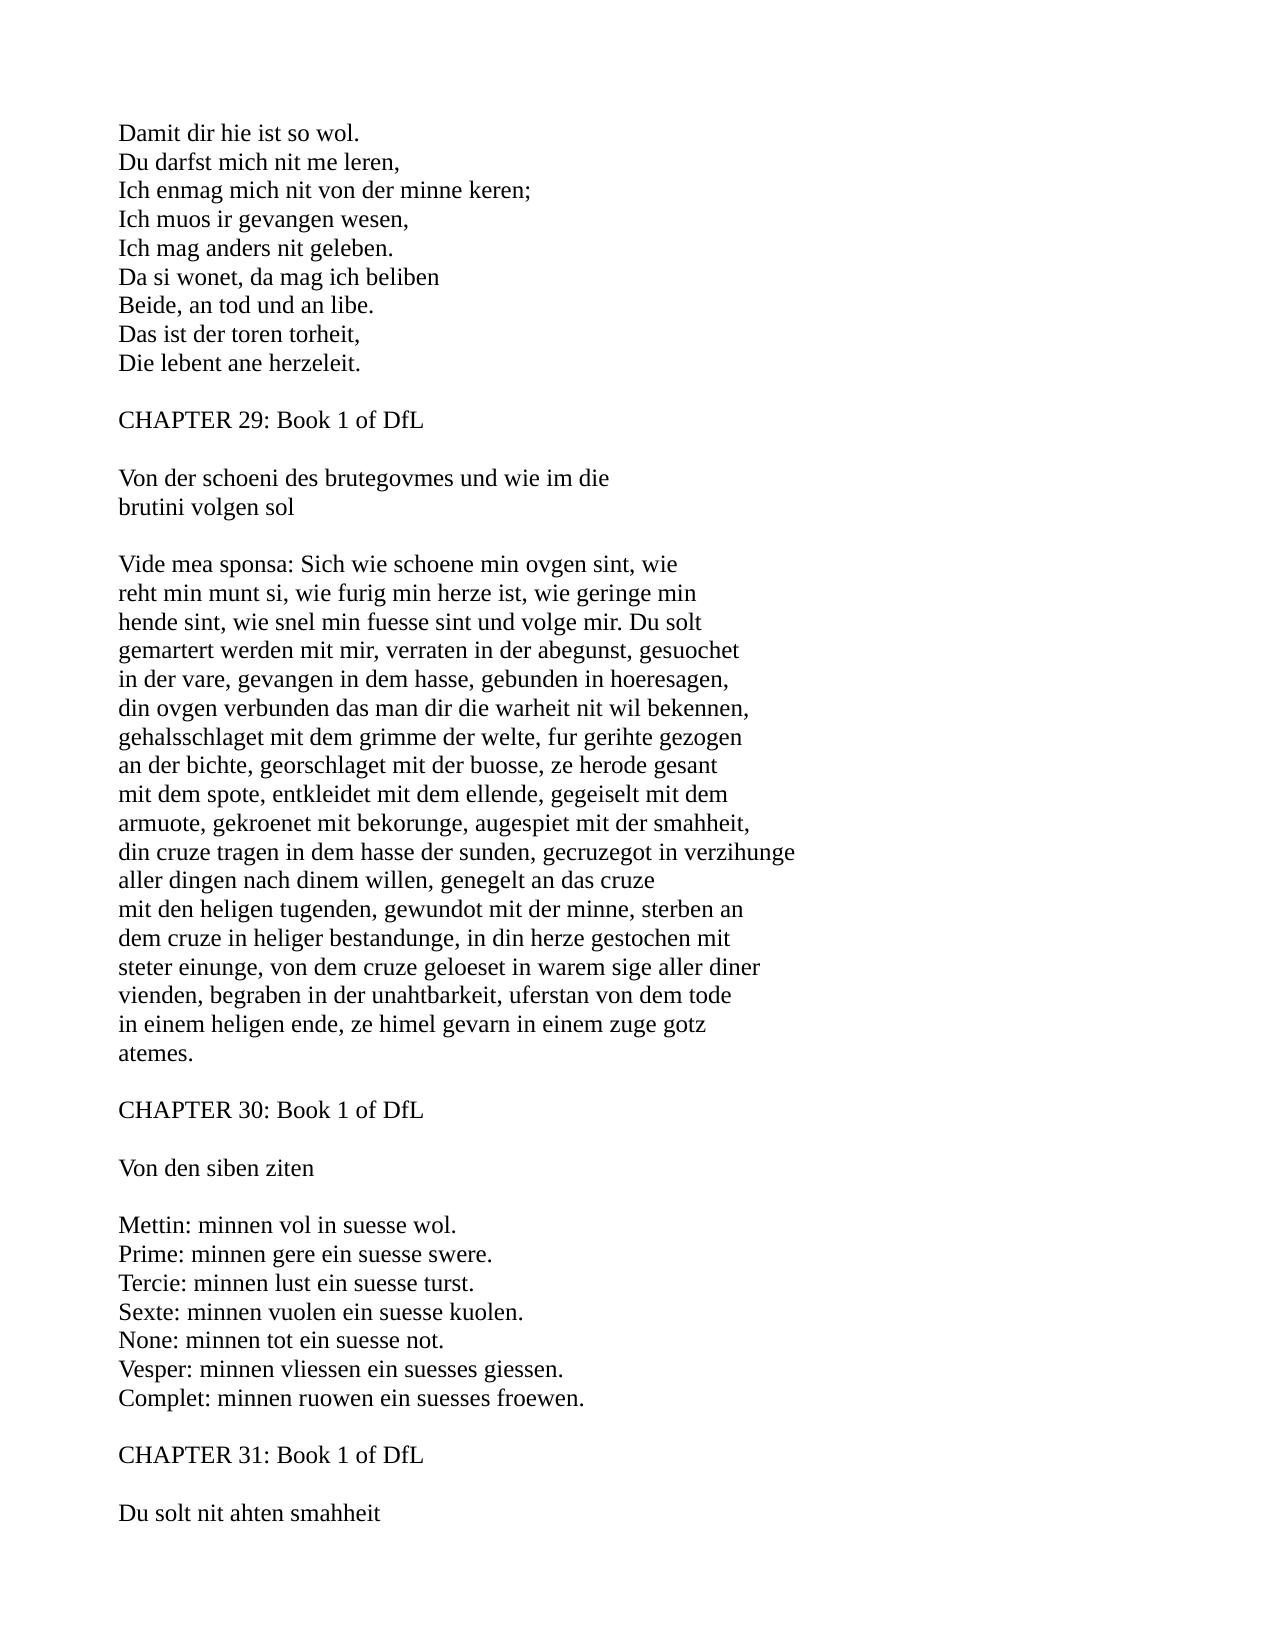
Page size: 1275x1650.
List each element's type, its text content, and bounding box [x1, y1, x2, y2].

text Vesper: minnen vliessen ein suesses giessen. [118, 1354, 1157, 1383]
text Damit dir hie ist so wol. [118, 118, 1157, 147]
text armuote, gekroenet mit bekorunge, augespiet mit der smahheit, [118, 808, 1157, 837]
text Tercie: minnen lust ein suesse turst. [118, 1268, 1157, 1297]
text Von der schoeni des brutegovmes und wie im die [118, 463, 1157, 492]
text dem cruze in heliger bestandunge, in din herze gestochen mit [118, 923, 1157, 952]
text Du solt nit ahten smahheit [118, 1498, 1157, 1527]
text in der vare, gevangen in dem hasse, gebunden in hoeresagen, [118, 664, 1157, 693]
text Ich mag anders nit geleben. [118, 233, 1157, 262]
text vienden, begraben in der unahtbarkeit, uferstan von dem tode [118, 981, 1157, 1009]
text Complet: minnen ruowen ein suesses froewen. [118, 1383, 1157, 1412]
text hende sint, wie snel min fuesse sint und volge mir. Du solt [118, 607, 1157, 636]
text Sexte: minnen vuolen ein suesse kuolen. [118, 1297, 1157, 1326]
text steter einunge, von dem cruze geloeset in warem sige aller diner [118, 952, 1157, 981]
text din ovgen verbunden das man dir die warheit nit wil bekennen, [118, 693, 1157, 722]
text in einem heligen ende, ze himel gevarn in einem zuge gotz [118, 1009, 1157, 1038]
text Von den siben ziten [118, 1153, 1157, 1182]
text None: minnen tot ein suesse not. [118, 1326, 1157, 1354]
text reht min munt si, wie furig min herze ist, wie geringe min [118, 578, 1157, 607]
text Vide mea sponsa: Sich wie schoene min ovgen sint, wie [118, 549, 1157, 578]
text din cruze tragen in dem hasse der sunden, gecruzegot in verzihunge [118, 837, 1157, 866]
text Prime: minnen gere ein suesse swere. [118, 1239, 1157, 1268]
text Ich enmag mich nit von der minne keren; [118, 176, 1157, 204]
text CHAPTER 30: Book 1 of DfL [118, 1096, 1157, 1124]
text Die lebent ane herzeleit. [118, 348, 1157, 377]
text mit dem spote, entkleidet mit dem ellende, gegeiselt mit dem [118, 779, 1157, 808]
text gehalsschlaget mit dem grimme der welte, fur gerihte gezogen [118, 722, 1157, 751]
text brutini volgen sol [118, 492, 1157, 521]
text Das ist der toren torheit, [118, 319, 1157, 348]
text Du darfst mich nit me leren, [118, 147, 1157, 176]
text Beide, an tod und an libe. [118, 291, 1157, 319]
text atemes. [118, 1038, 1157, 1067]
text Mettin: minnen vol in suesse wol. [118, 1211, 1157, 1239]
text an der bichte, georschlaget mit der buosse, ze herode gesant [118, 751, 1157, 779]
text CHAPTER 31: Book 1 of DfL [118, 1441, 1157, 1469]
text mit den heligen tugenden, gewundot mit der minne, sterben an [118, 894, 1157, 923]
text gemartert werden mit mir, verraten in der abegunst, gesuochet [118, 636, 1157, 664]
text aller dingen nach dinem willen, genegelt an das cruze [118, 866, 1157, 894]
text CHAPTER 29: Book 1 of DfL [118, 406, 1157, 434]
text Ich muos ir gevangen wesen, [118, 204, 1157, 233]
text Da si wonet, da mag ich beliben [118, 262, 1157, 291]
